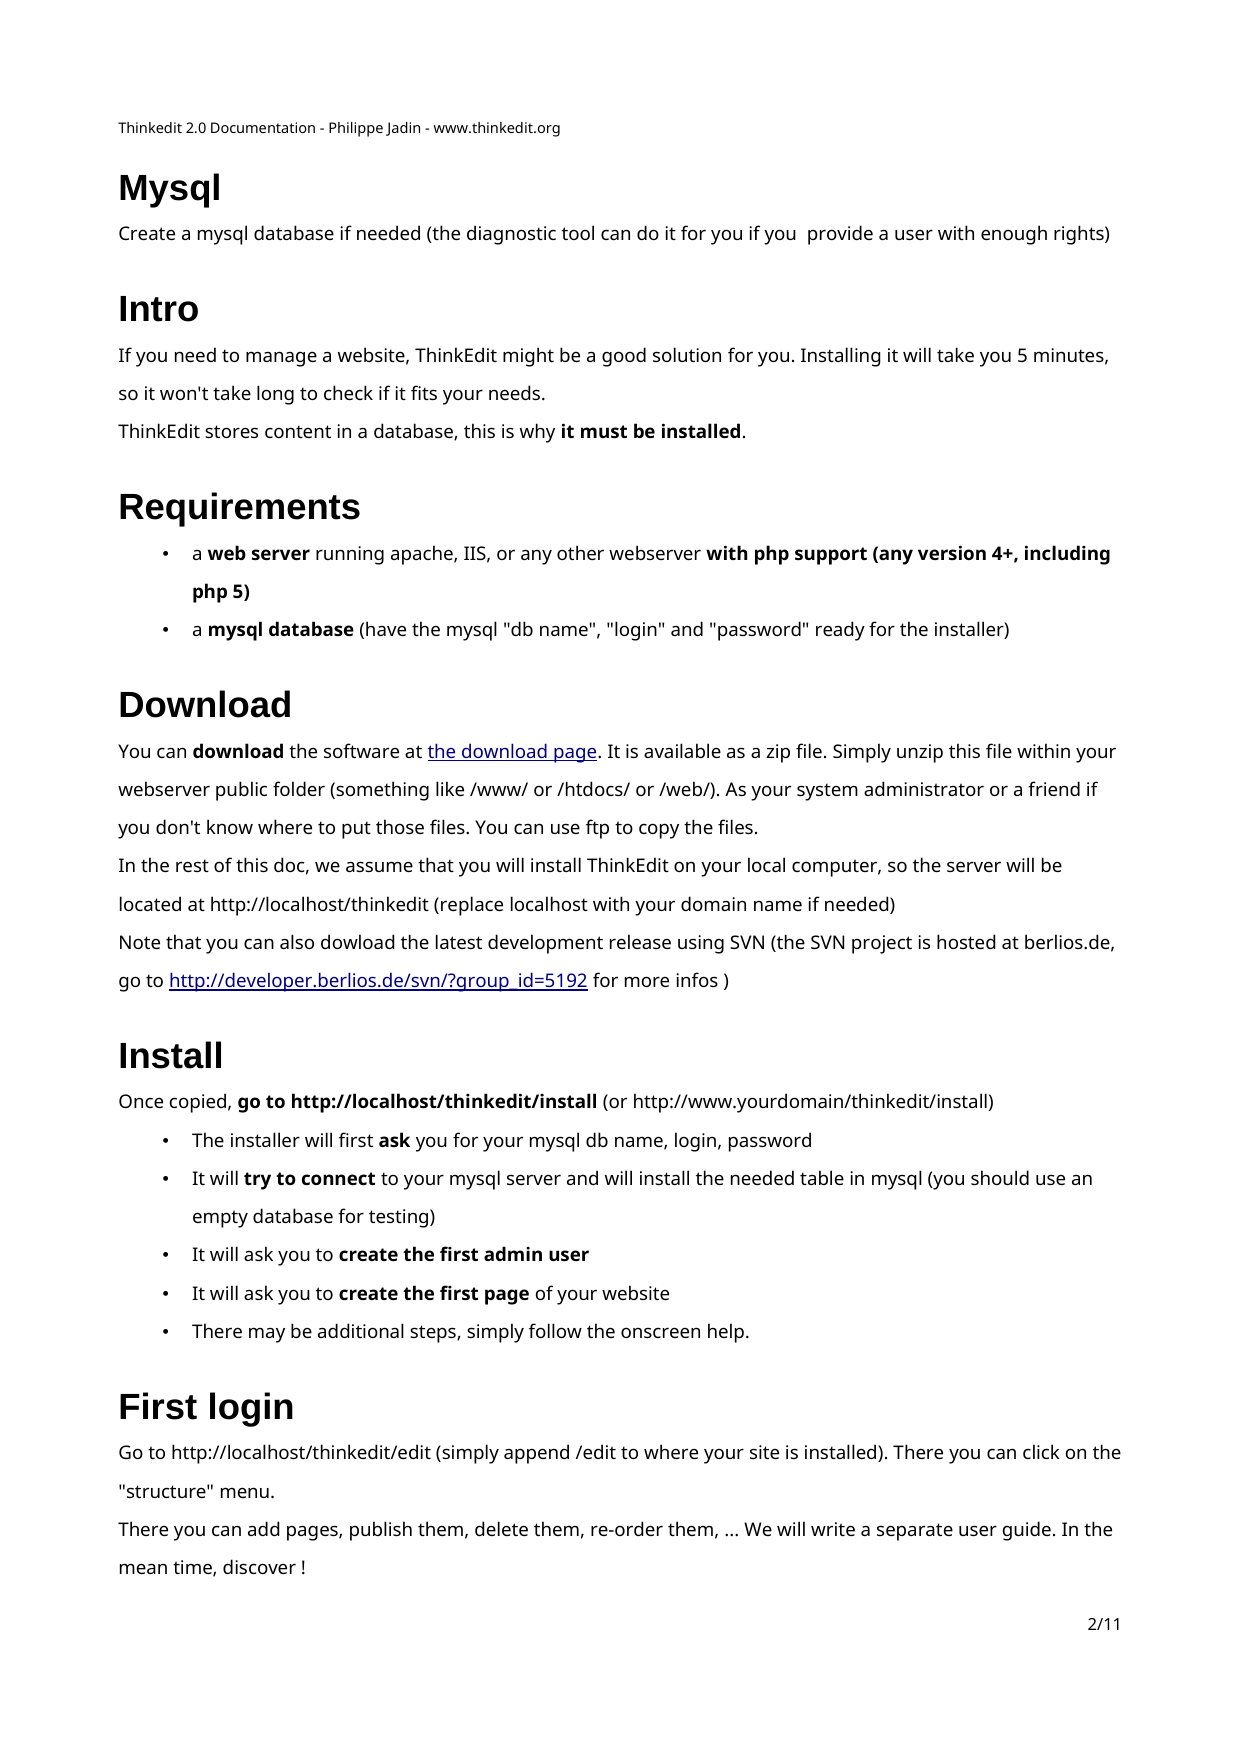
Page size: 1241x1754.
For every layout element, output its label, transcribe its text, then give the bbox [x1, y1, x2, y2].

subtitle Mysql [118, 167, 1122, 208]
text Once copied, go to http://localhost/thinkedit/install (or http://www.yourdomain/thinkedit/install) [118, 1089, 1122, 1114]
text Create a mysql database if needed (the diagnostic tool can do it for you if you provide a user with enough rights) [118, 221, 1122, 246]
list It will try to connect to your mysql server and will install the needed table in mysql (you should use an empty database for testing) [162, 1165, 1122, 1229]
list There may be additional steps, simply follow the onscreen help. [162, 1318, 1122, 1344]
subtitle Requirements [118, 487, 1122, 527]
text Go to http://localhost/thinkedit/edit (simply append /edit to where your site is installed). There you can click on the "structure" menu. [118, 1440, 1122, 1503]
text There you can add pages, publish them, delete them, re-order them, ... We will write a separate user guide. In the mean time, discover ! [118, 1516, 1122, 1580]
subtitle Install [118, 1036, 1122, 1076]
text ThinkEdit stores content in a database, this is why it must be installed. [118, 419, 1122, 444]
text If you need to manage a website, ThinkEdit might be a good solution for you. Installing it will take you 5 minutes, so it won't take long to check if it fits your needs. [118, 342, 1122, 406]
list The installer will first ask you for your mysql db name, login, password [162, 1127, 1122, 1153]
list It will ask you to create the first page of your website [162, 1280, 1122, 1306]
text In the rest of this doc, we assume that you will install ThinkEdit on your local computer, so the server will be located at http://localhost/thinkedit (replace localhost with your domain name if needed) [118, 853, 1122, 917]
text Note that you can also dowload the latest development release using SVN (the SVN project is hosted at berlios.de, go to http://developer.berlios.de/svn/?group_id=5192 for more infos ) [118, 929, 1122, 993]
list a mysql database (have the mysql "db name", "login" and "password" ready for the installer) [162, 617, 1122, 642]
text You can download the software at the download page. It is available as a zip file. Simply unzip this file within your webserver public folder (something like /www/ or /htdocs/ or /web/). As your system administrator or a friend if you don't know where to put those files. You can use ftp to copy the files. [118, 738, 1122, 840]
list It will ask you to create the first admin user [162, 1242, 1122, 1267]
subtitle Intro [118, 289, 1122, 329]
subtitle Download [118, 685, 1122, 725]
list a web server running apache, IIS, or any other webserver with php support (any version 4+, including php 5) [162, 540, 1122, 604]
subtitle First login [118, 1386, 1122, 1427]
